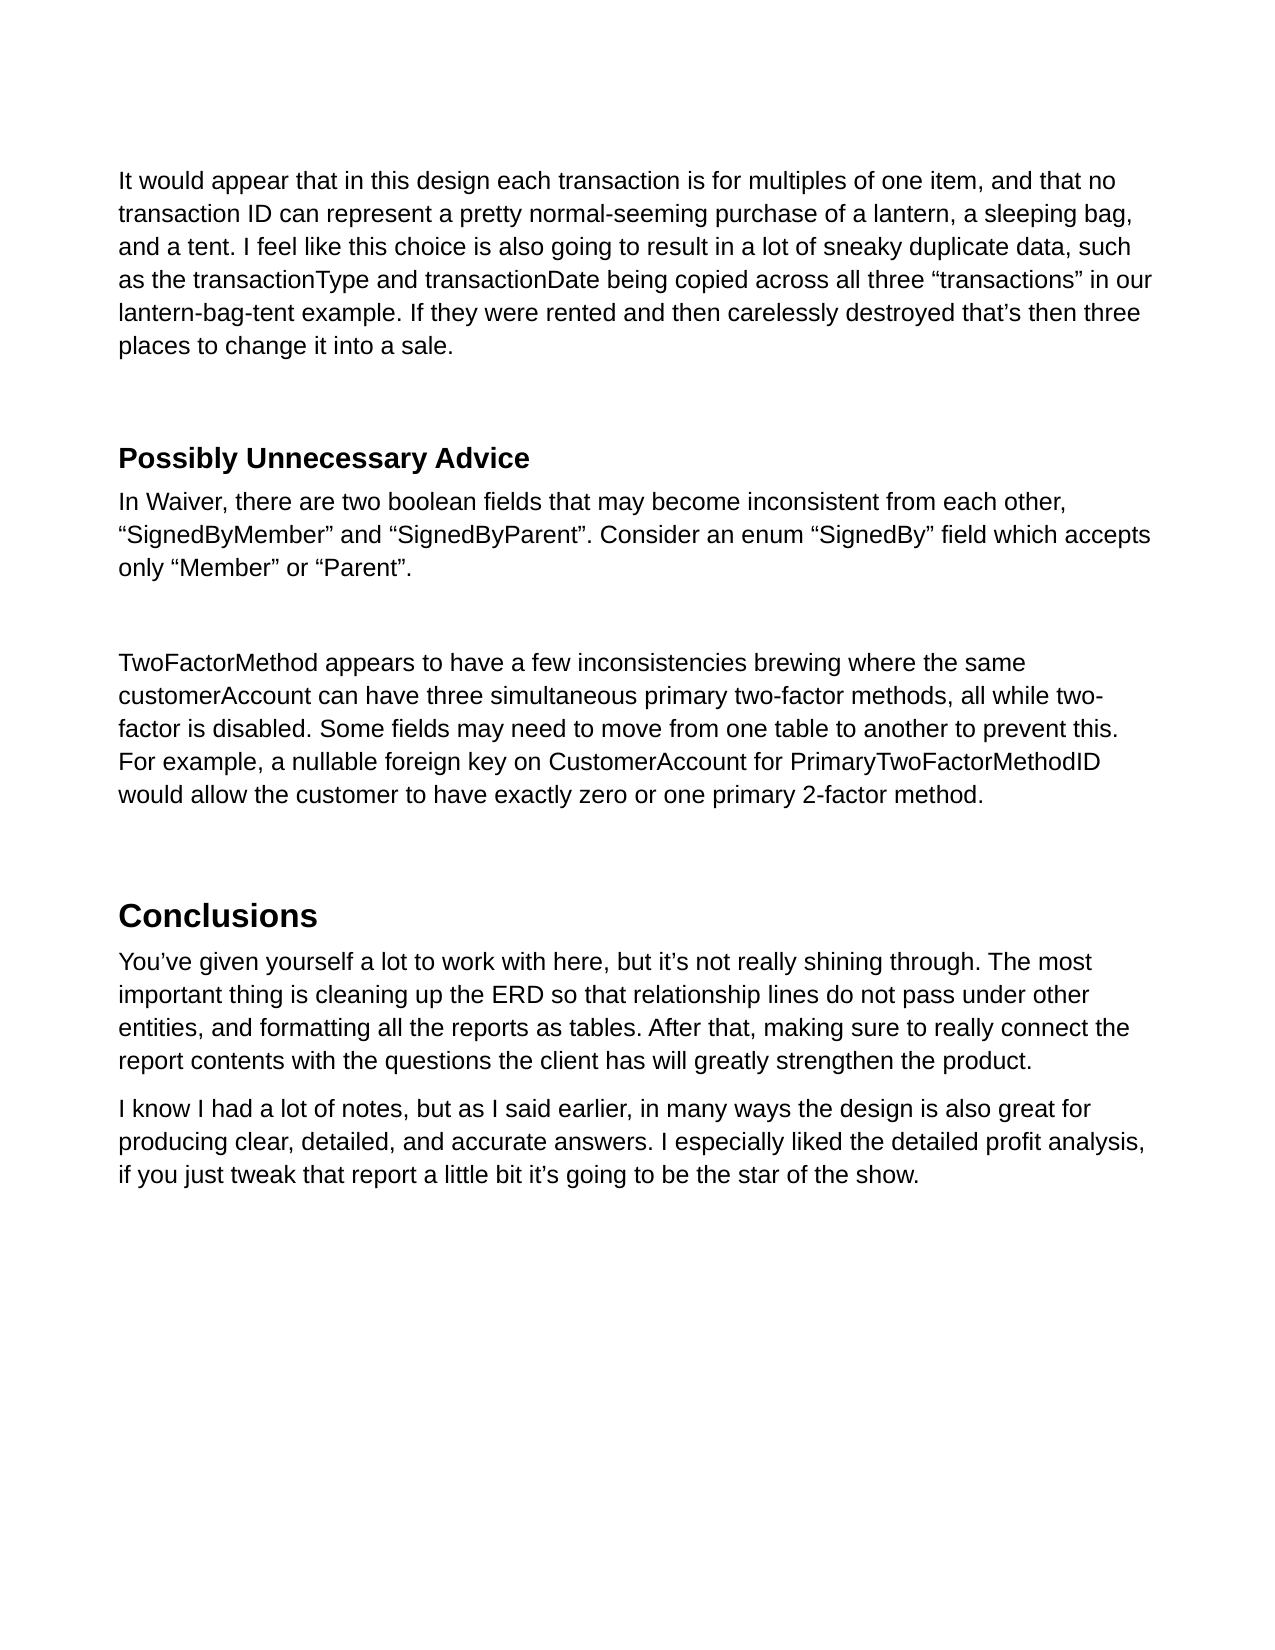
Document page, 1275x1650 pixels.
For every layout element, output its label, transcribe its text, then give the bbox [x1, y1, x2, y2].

text TwoFactorMethod appears to have a few inconsistencies brewing where the same customerAccount can have three simultaneous primary two-factor methods, all while two-factor is disabled. Some fields may need to move from one table to another to prevent this. For example, a nullable foreign key on CustomerAccount for PrimaryTwoFactorMethodID would allow the customer to have exactly zero or one primary 2-factor method. [118, 648, 1157, 809]
text It would appear that in this design each transaction is for multiples of one item, and that no transaction ID can represent a pretty normal-seeming purchase of a lantern, a sleeping bag, and a tent. I feel like this choice is also going to result in a lot of sneaky duplicate data, such as the transactionType and transactionDate being copied across all three “transactions” in our lantern-bag-tent example. If they were rented and then carelessly destroyed that’s then three places to change it into a sale. [118, 166, 1157, 359]
subtitle Possibly Unnecessary Advice [118, 441, 1157, 474]
text You’ve given yourself a lot to work with here, but it’s not really shining through. The most important thing is cleaning up the ERD so that relationship lines do not pass under other entities, and formatting all the reports as tables. After that, making sure to really connect the report contents with the questions the client has will greatly strengthen the product. [118, 947, 1157, 1075]
subtitle Conclusions [118, 896, 1157, 934]
text I know I had a lot of notes, but as I said earlier, in many ways the design is also great for producing clear, detailed, and accurate answers. I especially liked the detailed profit analysis, if you just tweak that report a little bit it’s going to be the star of the show. [118, 1094, 1157, 1188]
text In Waiver, there are two boolean fields that may become inconsistent from each other, “SignedByMember” and “SignedByParent”. Consider an enum “SignedBy” field which accepts only “Member” or “Parent”. [118, 487, 1157, 581]
